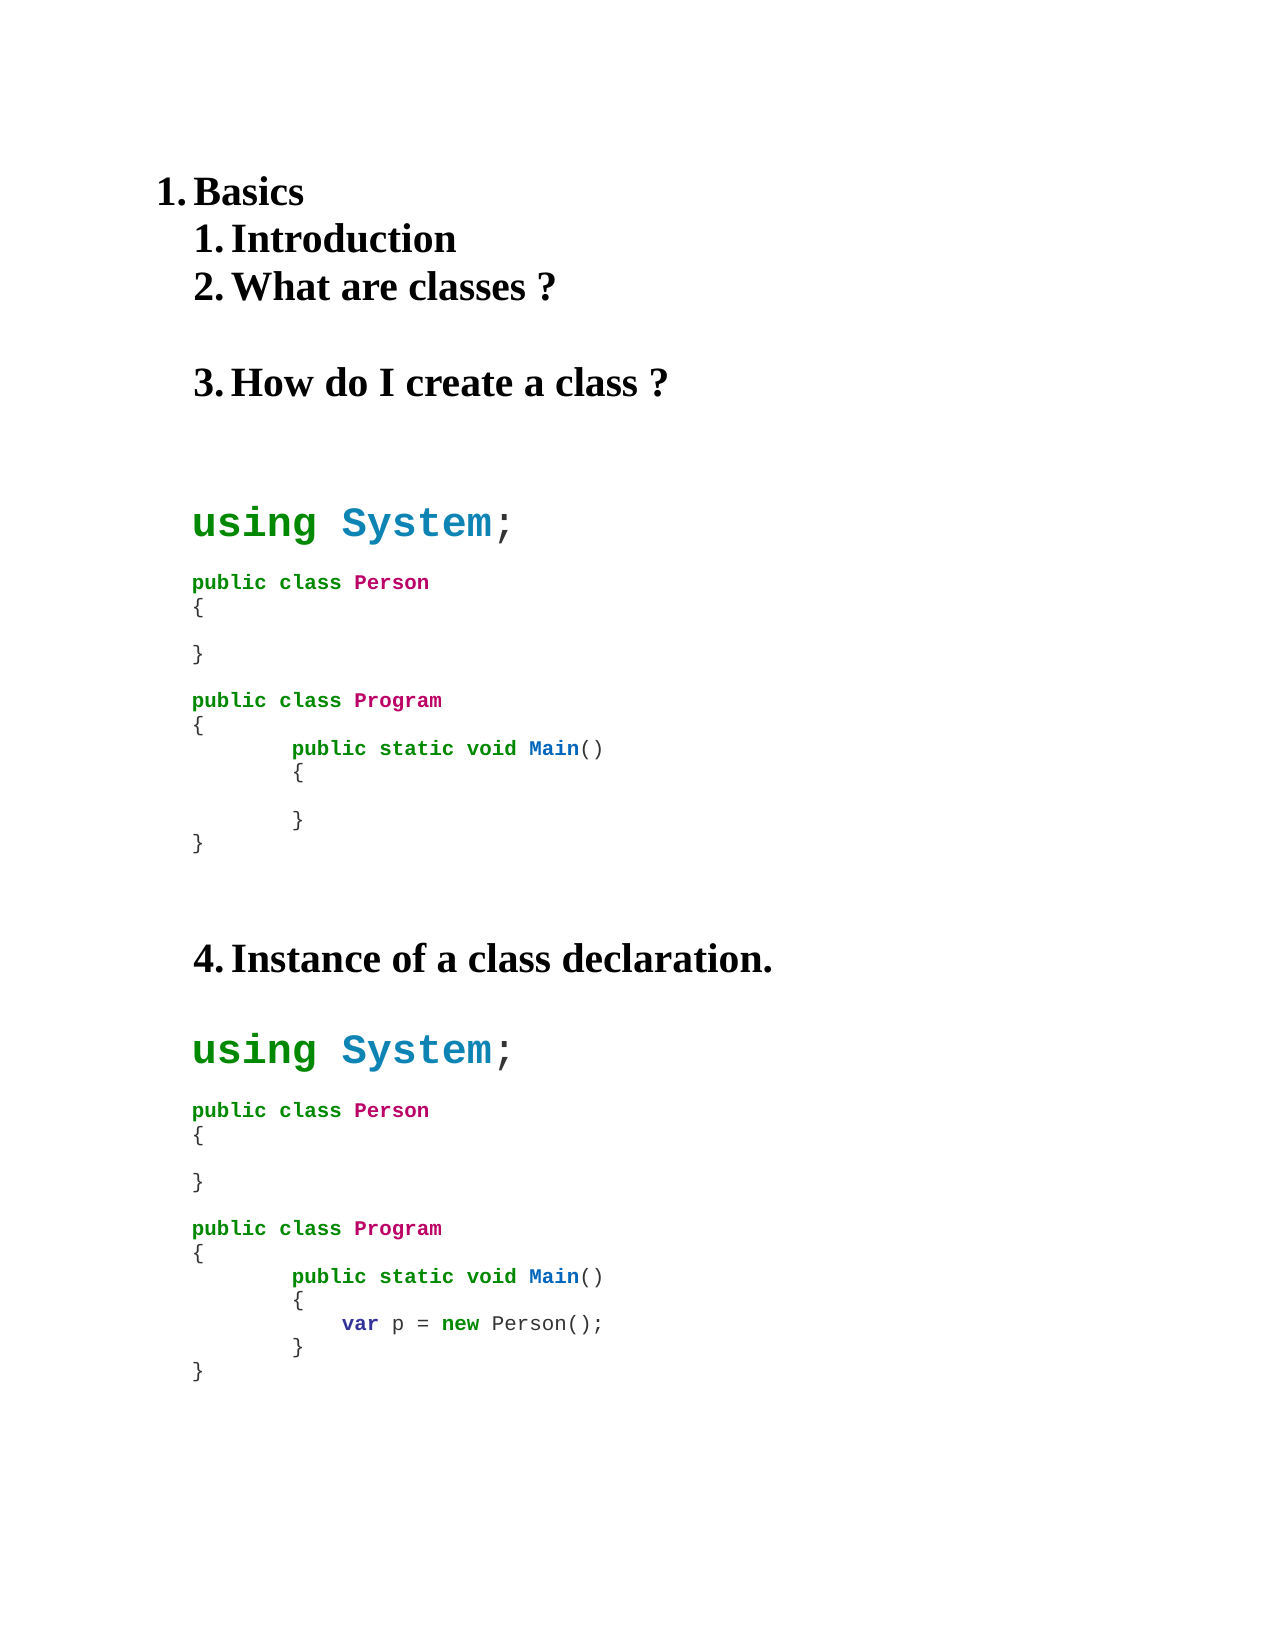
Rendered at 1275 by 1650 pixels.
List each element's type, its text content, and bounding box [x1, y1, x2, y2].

list Instance of a class declaration. [193, 933, 1157, 981]
list What are classes ? [193, 262, 1157, 310]
text { [192, 596, 1157, 619]
text } [192, 832, 1157, 856]
text } [192, 809, 1157, 832]
list Introduction [193, 214, 1157, 262]
text using System; [192, 501, 1157, 549]
list Basics [156, 166, 1157, 214]
text public static void Main() [192, 1266, 1157, 1289]
text } [192, 1171, 1157, 1195]
text using System; [192, 1029, 1157, 1076]
text public class Person [192, 572, 1157, 596]
text } [192, 1337, 1157, 1360]
text public class Person [192, 1100, 1157, 1124]
text { [192, 1124, 1157, 1147]
text public class Program [192, 691, 1157, 714]
text } [192, 643, 1157, 667]
text var p = new Person(); [192, 1313, 1157, 1337]
text public class Program [192, 1218, 1157, 1242]
text { [192, 1242, 1157, 1266]
text { [192, 1289, 1157, 1313]
text } [192, 1360, 1157, 1384]
list How do I create a class ? [193, 358, 1157, 406]
text { [192, 714, 1157, 738]
text public static void Main() [192, 738, 1157, 761]
text { [192, 761, 1157, 785]
